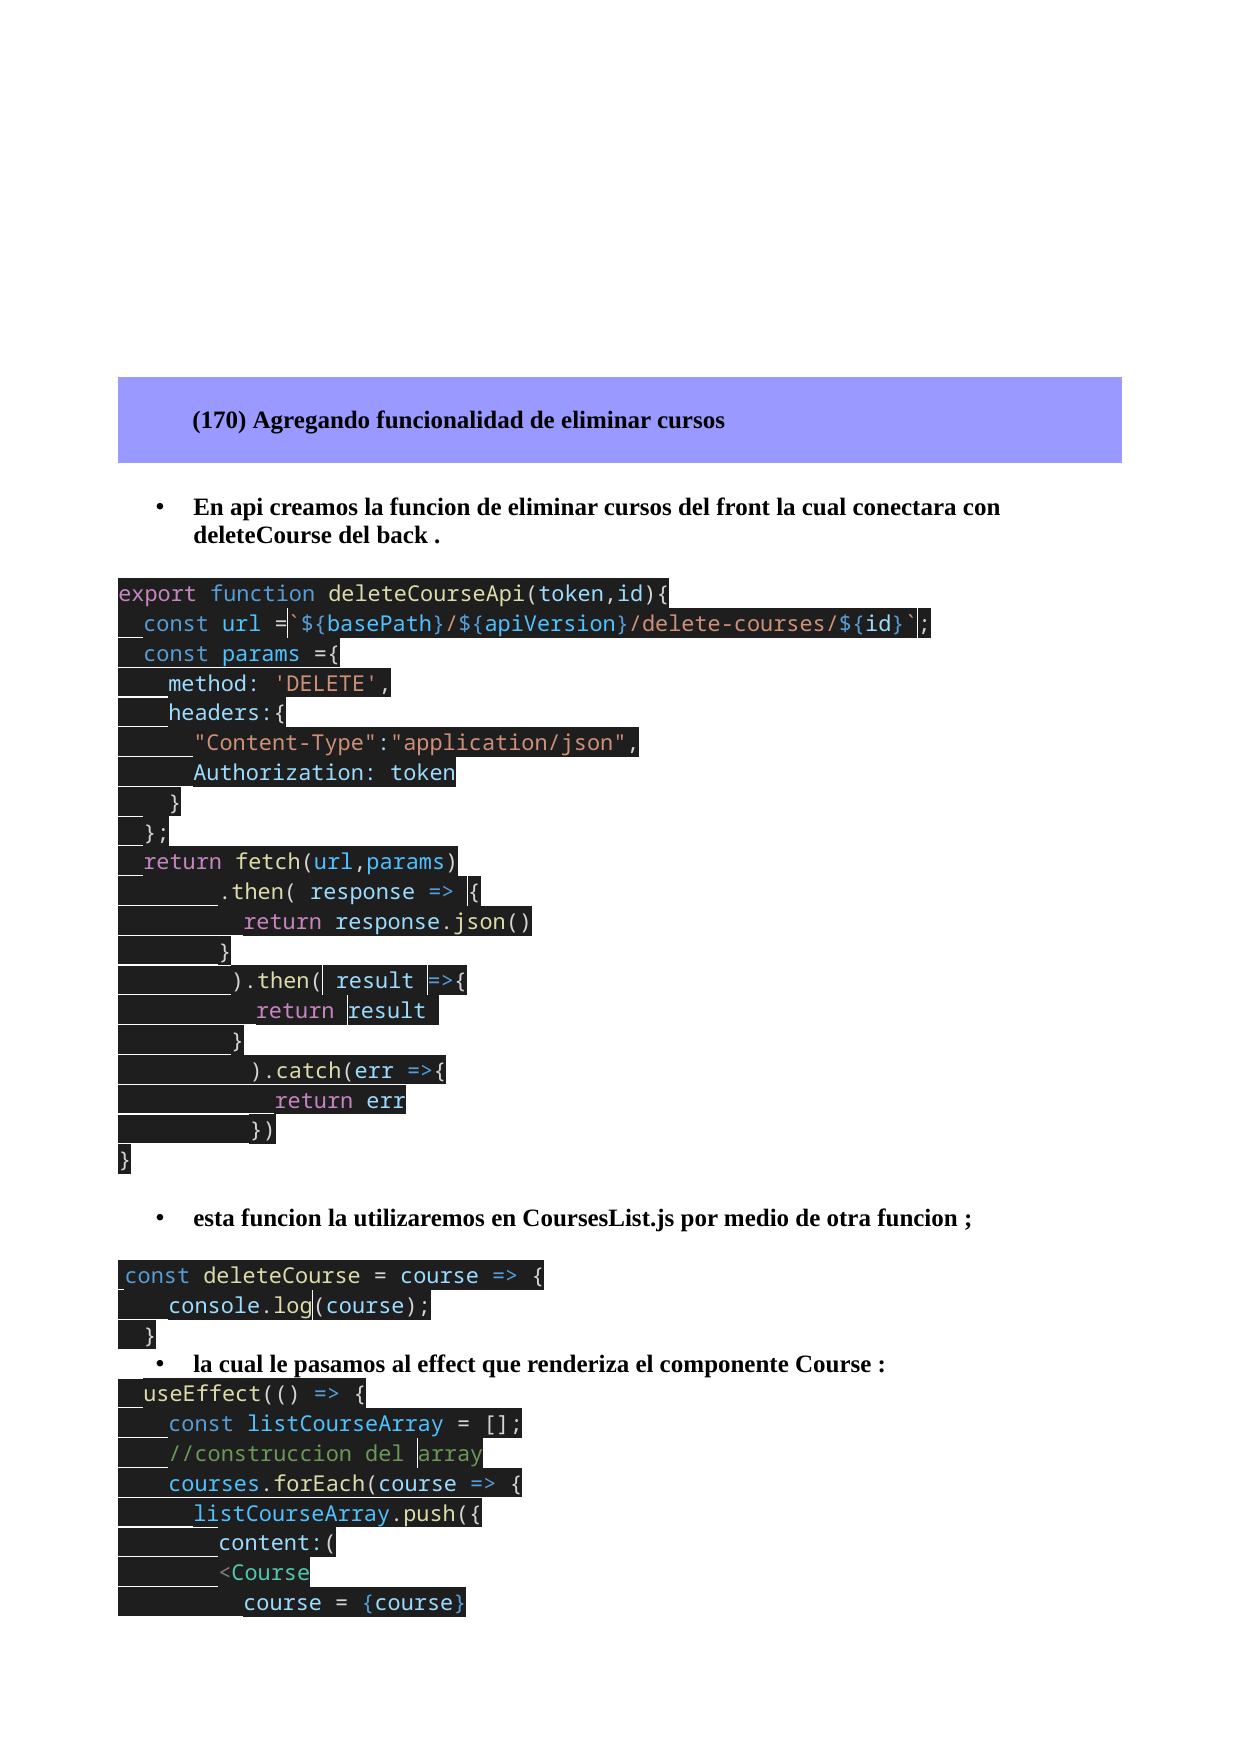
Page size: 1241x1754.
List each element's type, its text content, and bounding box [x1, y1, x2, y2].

text headers:{ [118, 697, 1122, 727]
text } [118, 936, 1122, 965]
text console.log(course); [118, 1290, 1122, 1320]
text //construccion del array [118, 1438, 1122, 1468]
text content:( [118, 1527, 1122, 1557]
text <Course [118, 1557, 1122, 1587]
list En api creamos la funcion de eliminar cursos del front la cual conectara con deleteCourse del back . [156, 492, 1122, 549]
text useEffect(() => { [118, 1378, 1122, 1408]
text (170) Agregando funcionalidad de eliminar cursos [118, 406, 1122, 434]
text course = {course} [118, 1587, 1122, 1617]
text const params ={ [118, 638, 1122, 667]
text const url =`${basePath}/${apiVersion}/delete-courses/${id}`; [118, 608, 1122, 638]
text return result [118, 995, 1122, 1025]
text }) [118, 1114, 1122, 1144]
text Authorization: token [118, 757, 1122, 787]
text return fetch(url,params) [118, 846, 1122, 876]
list esta funcion la utilizaremos en CoursesList.js por medio de otra funcion ; [156, 1203, 1122, 1231]
text listCourseArray.push({ [118, 1497, 1122, 1527]
text ).then( result =>{ [118, 965, 1122, 995]
text ).catch(err =>{ [118, 1055, 1122, 1084]
text export function deleteCourseApi(token,id){ [118, 578, 1122, 608]
text const listCourseArray = []; [118, 1408, 1122, 1438]
text return err [118, 1084, 1122, 1114]
list la cual le pasamos al effect que renderiza el componente Course : [156, 1349, 1122, 1378]
text method: 'DELETE', [118, 667, 1122, 697]
text "Content-Type":"application/json", [118, 727, 1122, 757]
text courses.forEach(course => { [118, 1468, 1122, 1497]
text } [118, 1320, 1122, 1349]
text const deleteCourse = course => { [118, 1260, 1122, 1290]
text } [118, 787, 1122, 816]
text .then( response => { [118, 876, 1122, 906]
text return response.json() [118, 906, 1122, 936]
text }; [118, 816, 1122, 846]
text } [118, 1025, 1122, 1055]
text } [118, 1144, 1122, 1174]
